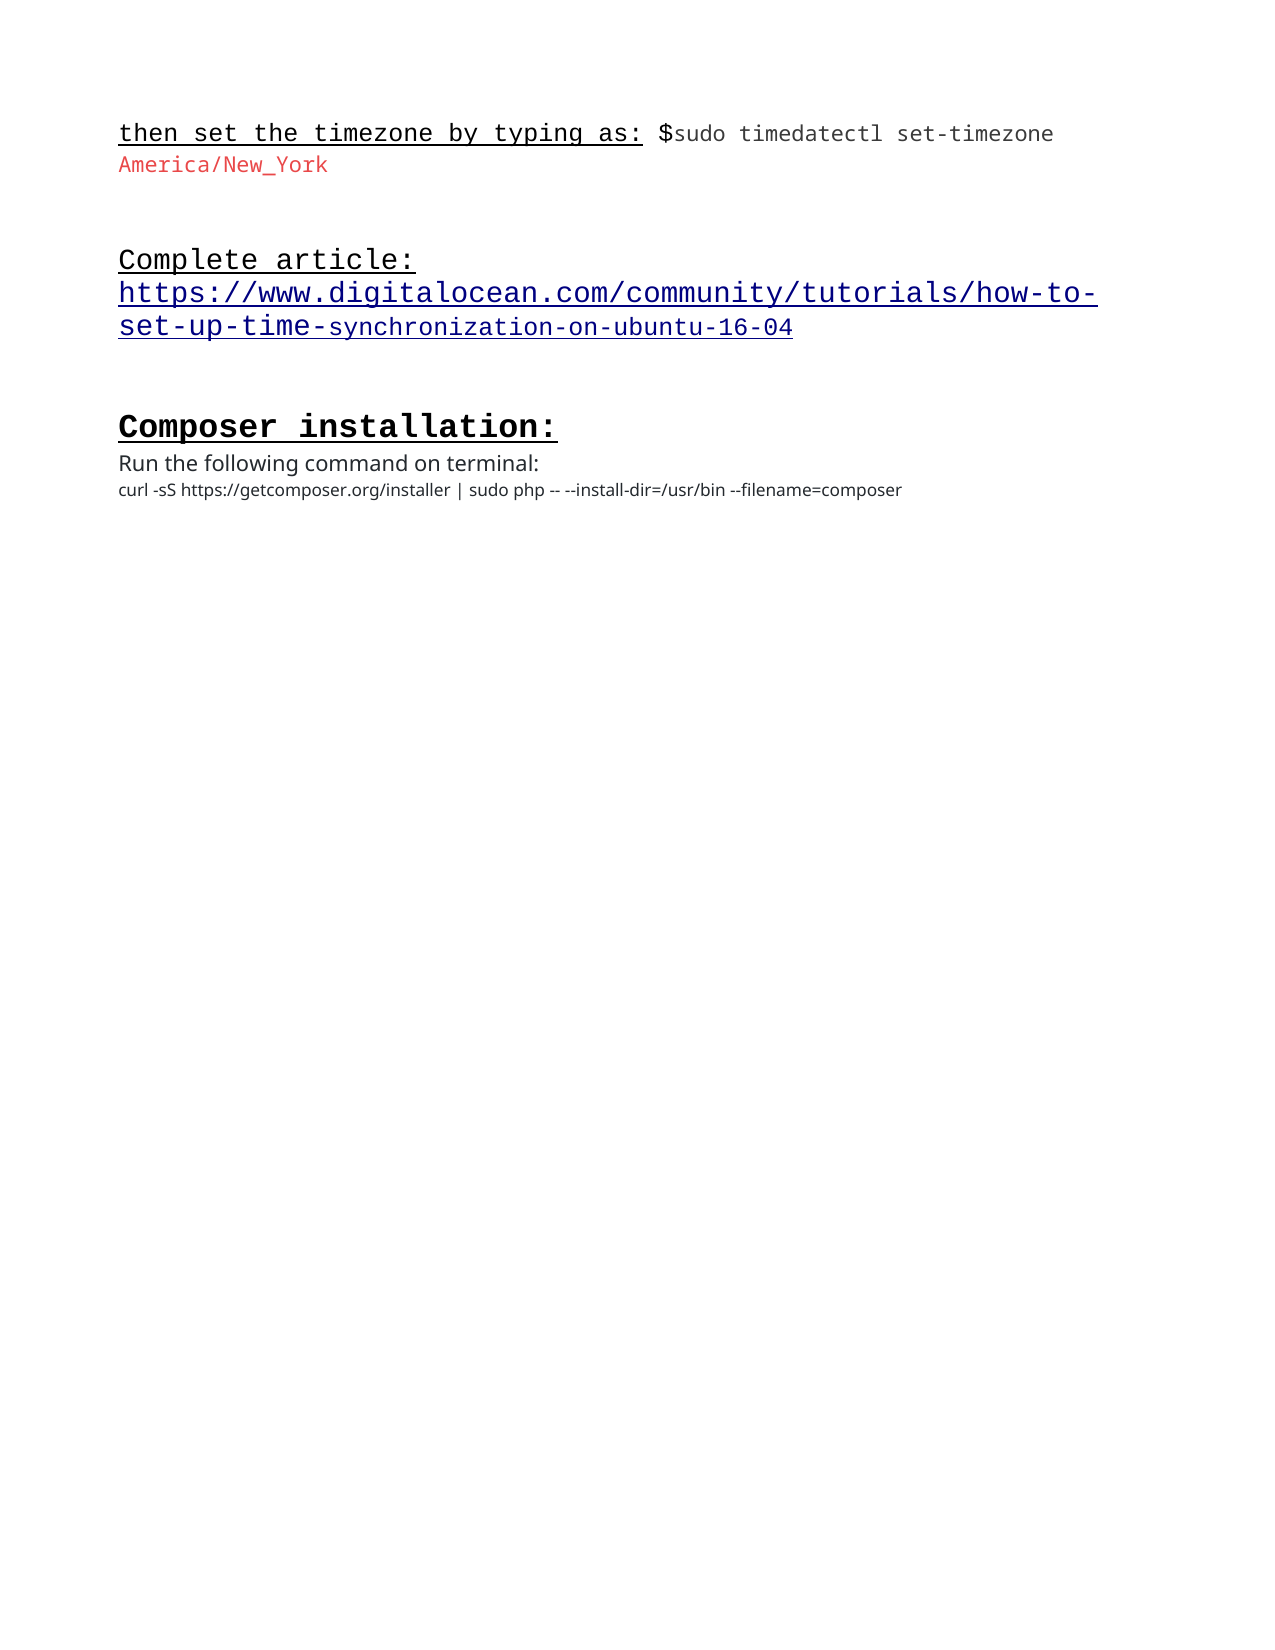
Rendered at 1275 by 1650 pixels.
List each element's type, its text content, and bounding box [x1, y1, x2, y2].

text Composer installation: [118, 410, 1157, 448]
text Run the following command on terminal: curl -sS https://getcomposer.org/installer | sudo php -- --install-dir=/usr/bin --filename=composer [118, 448, 1157, 501]
text Complete article: https://www.digitalocean.com/community/tutorials/how-to-set-up-time-synchronization-on-ubuntu-16-04 [118, 245, 1157, 344]
text then set the timezone by typing as: $sudo timedatectl set-timezone America/New_York [118, 118, 1157, 179]
